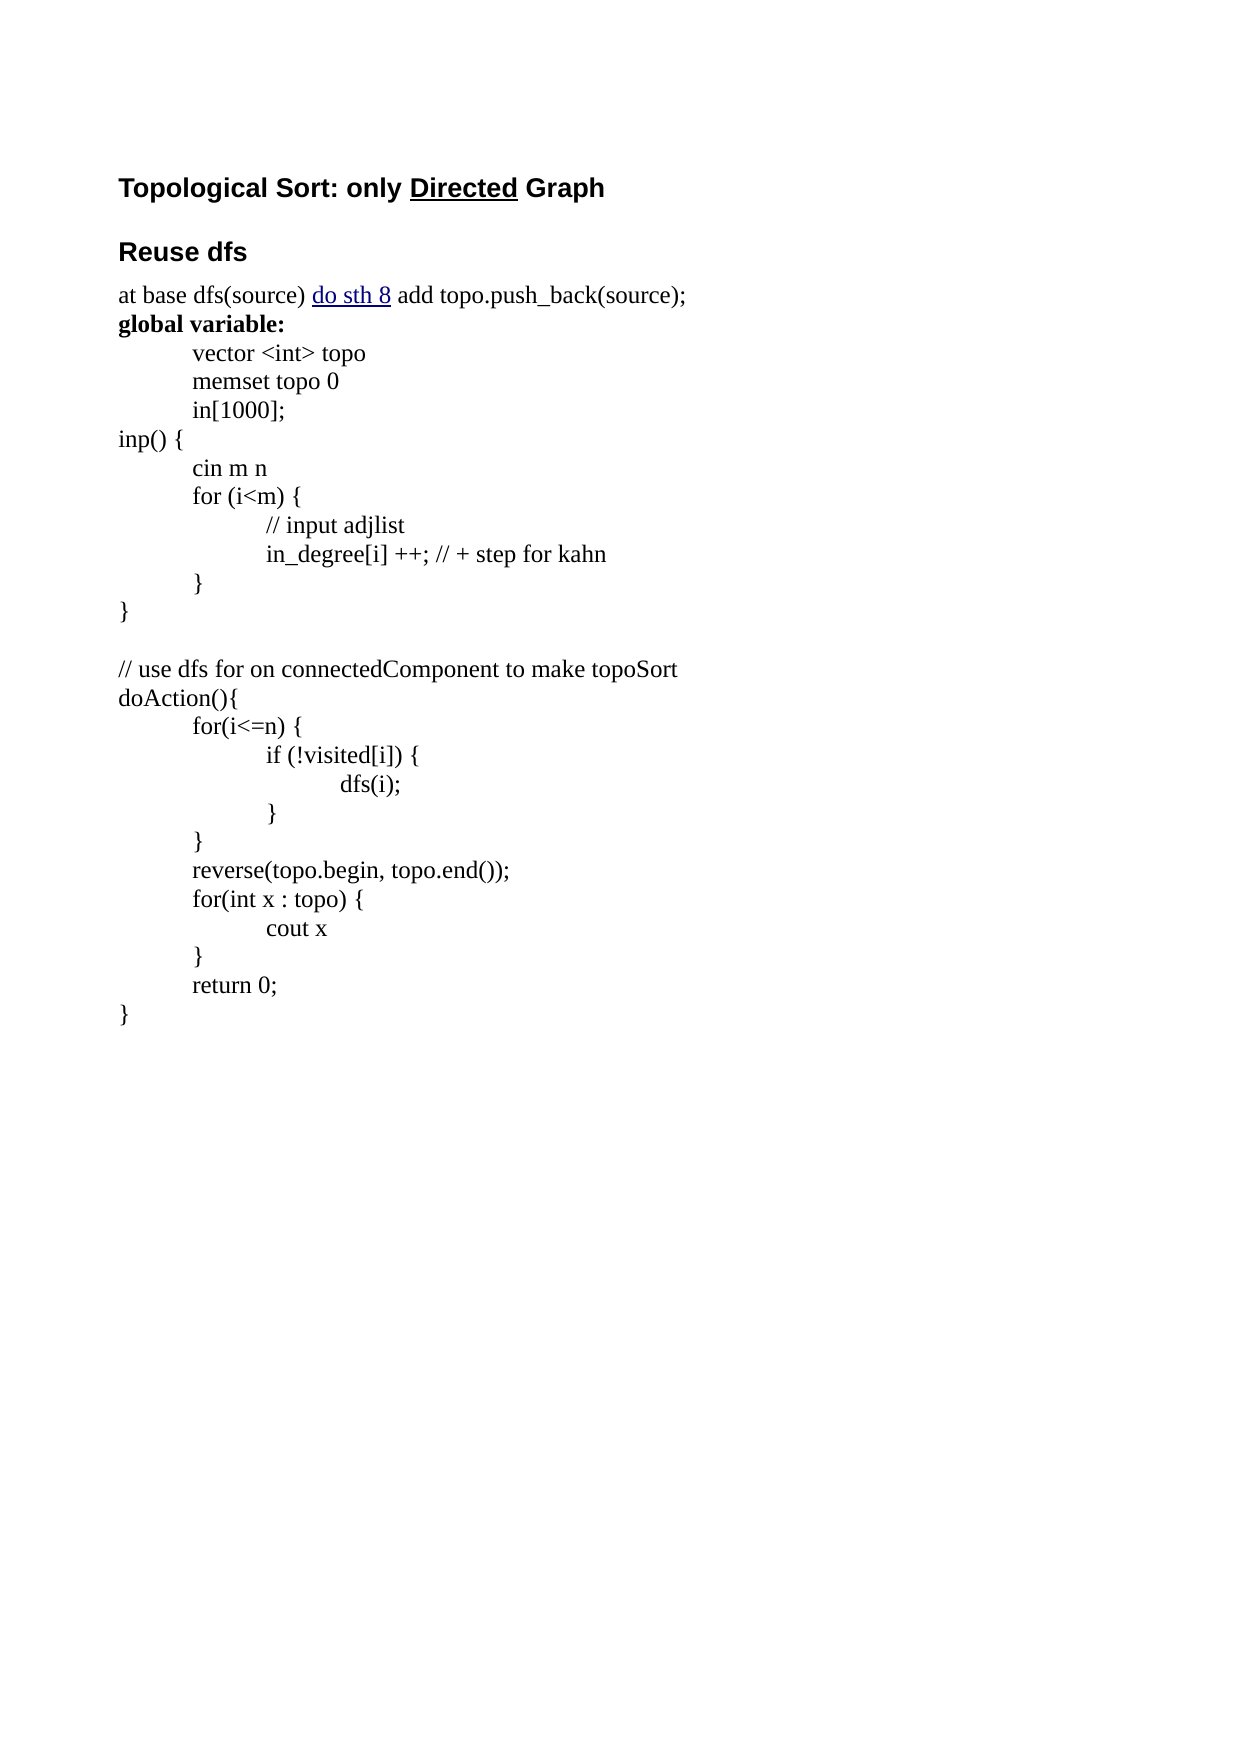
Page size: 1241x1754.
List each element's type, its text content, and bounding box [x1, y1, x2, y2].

text } [118, 568, 1122, 596]
text memset topo 0 [118, 366, 1122, 395]
text return 0; [118, 970, 1122, 999]
text in[1000]; [118, 395, 1122, 424]
text } [118, 999, 1122, 1085]
text } [118, 798, 1122, 826]
text dfs(i); [118, 769, 1122, 798]
subtitle Reuse dfs [118, 236, 1122, 268]
text // input adjlist [118, 510, 1122, 539]
text } [118, 826, 1122, 855]
text inp() { [118, 424, 1122, 453]
subtitle Topological Sort: only Directed Graph [118, 172, 1122, 203]
text } [118, 941, 1122, 970]
text global variable: [118, 309, 1122, 338]
text cout x [118, 913, 1122, 941]
text doAction(){ [118, 683, 1122, 711]
text // use dfs for on connectedComponent to make topoSort [118, 654, 1122, 683]
text for(int x : topo) { [118, 884, 1122, 913]
text cin m n [118, 453, 1122, 481]
text at base dfs(source) do sth 8 add topo.push_back(source); [118, 280, 1122, 309]
text reverse(topo.begin, topo.end()); [118, 855, 1122, 884]
text vector <int> topo [118, 338, 1122, 366]
text for (i<m) { [118, 481, 1122, 510]
text if (!visited[i]) { [118, 740, 1122, 769]
text in_degree[i] ++; // + step for kahn [118, 539, 1122, 568]
text for(i<=n) { [118, 711, 1122, 740]
text } [118, 596, 1122, 625]
